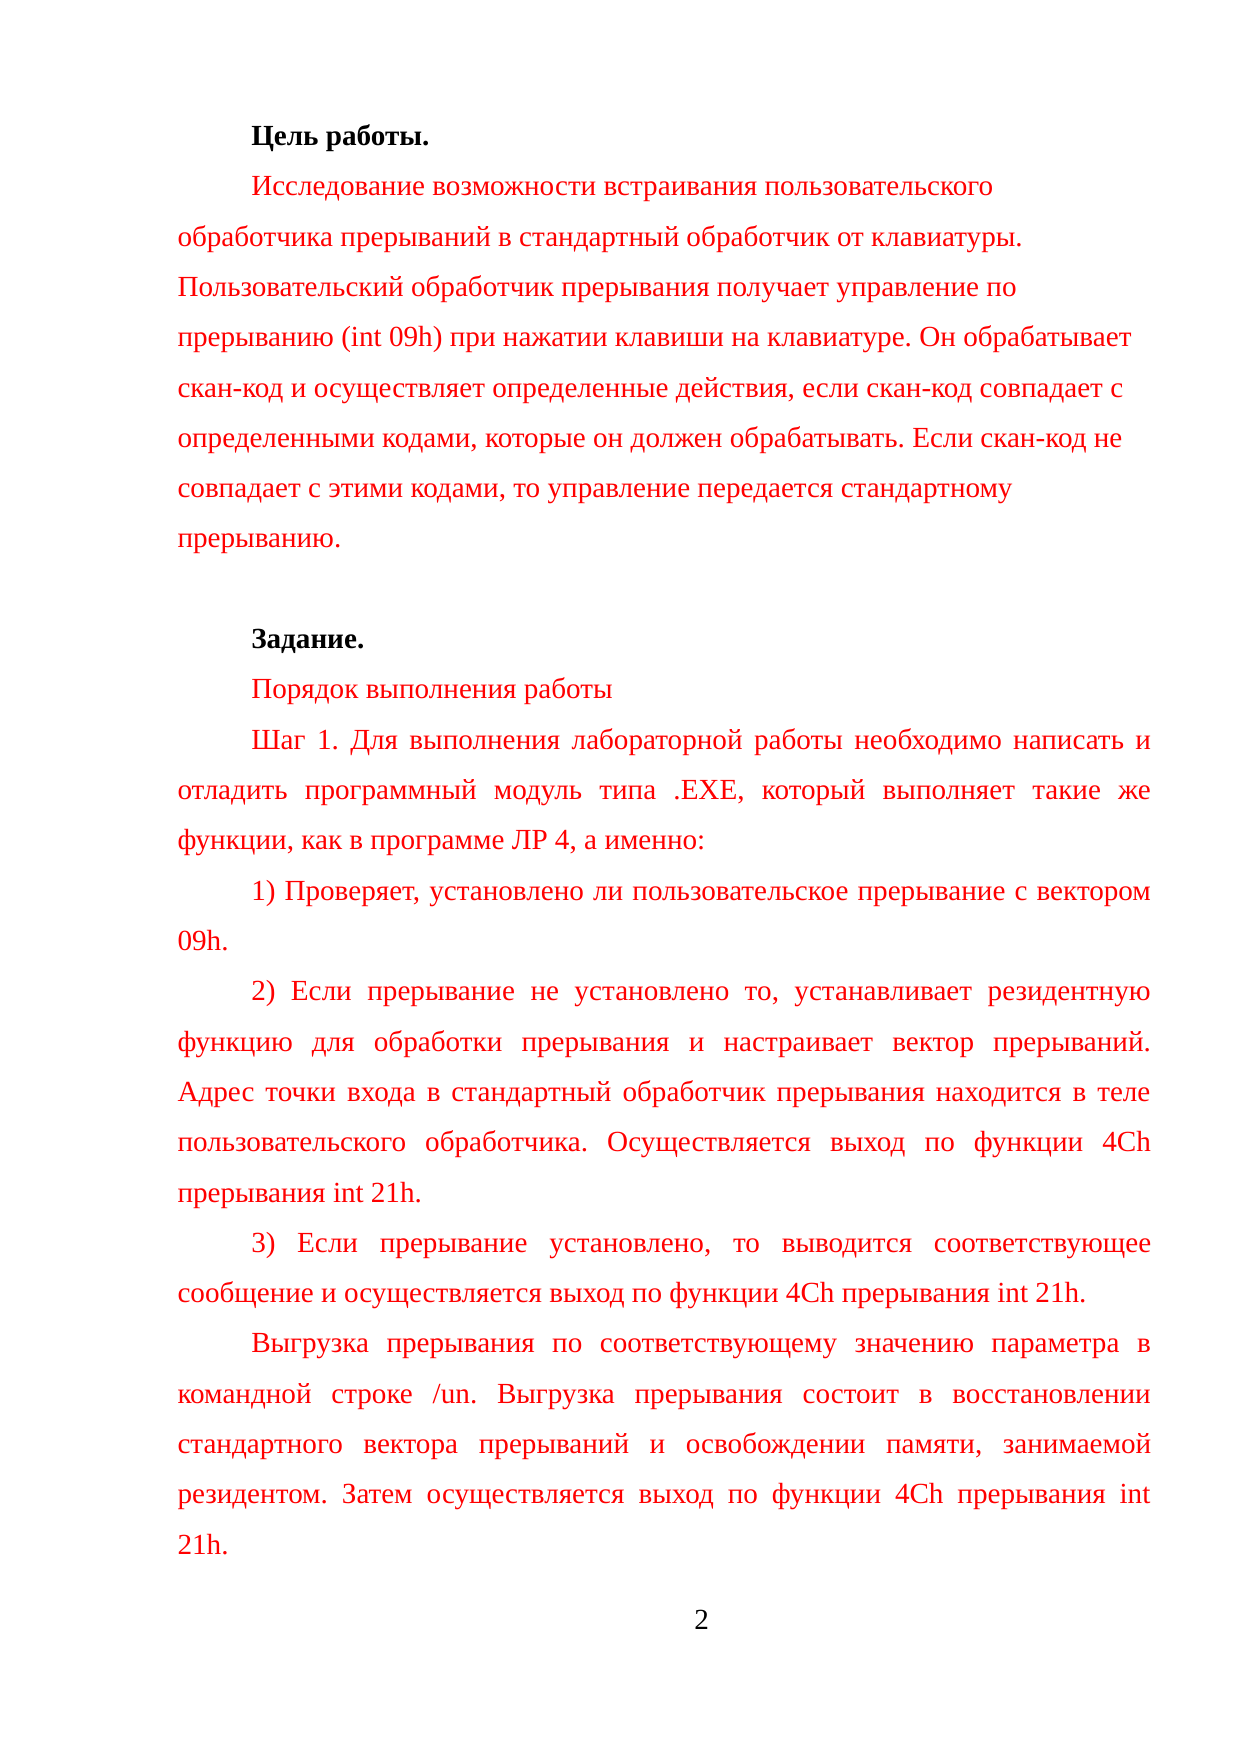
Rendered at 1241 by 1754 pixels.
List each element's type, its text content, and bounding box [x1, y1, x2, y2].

text 3) Если прерывание установлено, то выводится соответствующее сообщение и осуществляется выход по функции 4Ch прерывания int 21h. [177, 1225, 1152, 1309]
text 1) Проверяет, установлено ли пользовательское прерывание с вектором 09h. [177, 873, 1152, 957]
text обработчика прерываний в стандартный обработчик от клавиатуры. Пользовательский обработчик прерывания получает управление по прерыванию (int 09h) при нажатии клавиши на клавиатуре. Он обрабатывает скан-код и осуществляет определенные действия, если скан-код совпадает с определенными кодами, которые он должен обрабатывать. Если скан-код не совпадает с этими кодами, то управление передается стандартному прерыванию. [177, 219, 1152, 554]
subtitle Цель работы. [177, 118, 1152, 152]
text Шаг 1. Для выполнения лабораторной работы необходимо написать и отладить программный модуль типа .EXE, который выполняет такие же функции, как в программе ЛР 4, а именно: [177, 722, 1152, 856]
text Выгрузка прерывания по соответствующему значению параметра в командной строке /un. Выгрузка прерывания состоит в восстановлении стандартного вектора прерываний и освобождении памяти, занимаемой резидентом. Затем осуществляется выход по функции 4Ch прерывания int 21h. [177, 1326, 1152, 1560]
subtitle Задание. [177, 621, 1152, 655]
text 2) Если прерывание не установлено то, устанавливает резидентную функцию для обработки прерывания и настраивает вектор прерываний. Адрес точки входа в стандартный обработчик прерывания находится в теле пользовательского обработчика. Осуществляется выход по функции 4Ch прерывания int 21h. [177, 973, 1152, 1208]
text Порядок выполнения работы [177, 672, 1152, 705]
text Исследование возможности встраивания пользовательского [177, 168, 1152, 202]
